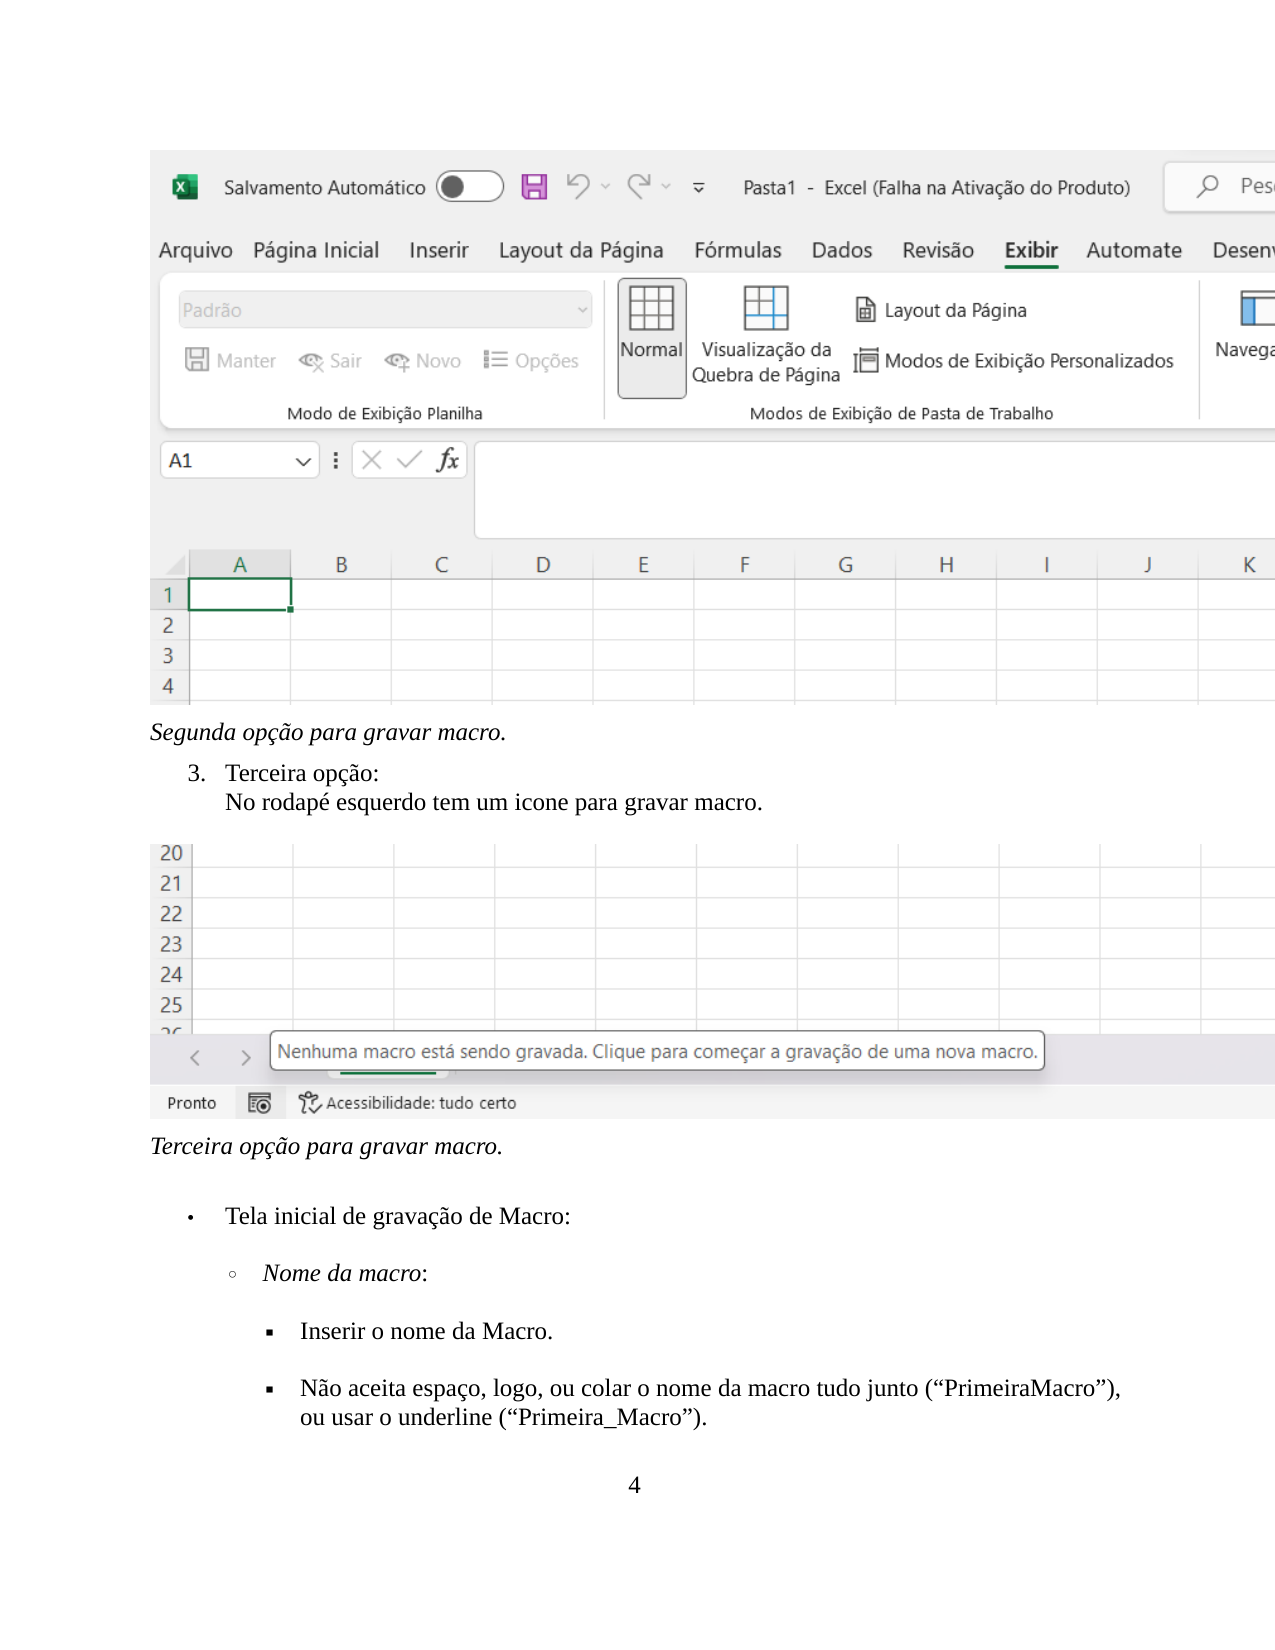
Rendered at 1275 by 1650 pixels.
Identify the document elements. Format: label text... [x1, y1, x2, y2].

text Terceira opção para gravar macro. [150, 1131, 1125, 1159]
list Tela inicial de gravação de Macro: [187, 1201, 1125, 1258]
list Nome da macro: [225, 1258, 1125, 1316]
picture [150, 844, 1275, 1119]
list Terceira opção: No rodapé esquerdo tem um icone para gravar macro. [187, 758, 1125, 844]
picture [150, 150, 1275, 705]
list Não aceita espaço, logo, ou colar o nome da macro tudo junto (“PrimeiraMacro”), ou usar o underline (“Primeira_Macro”). [262, 1373, 1125, 1431]
text Segunda opção para gravar macro. [150, 717, 1125, 746]
list Inserir o nome da Macro. [262, 1316, 1125, 1373]
